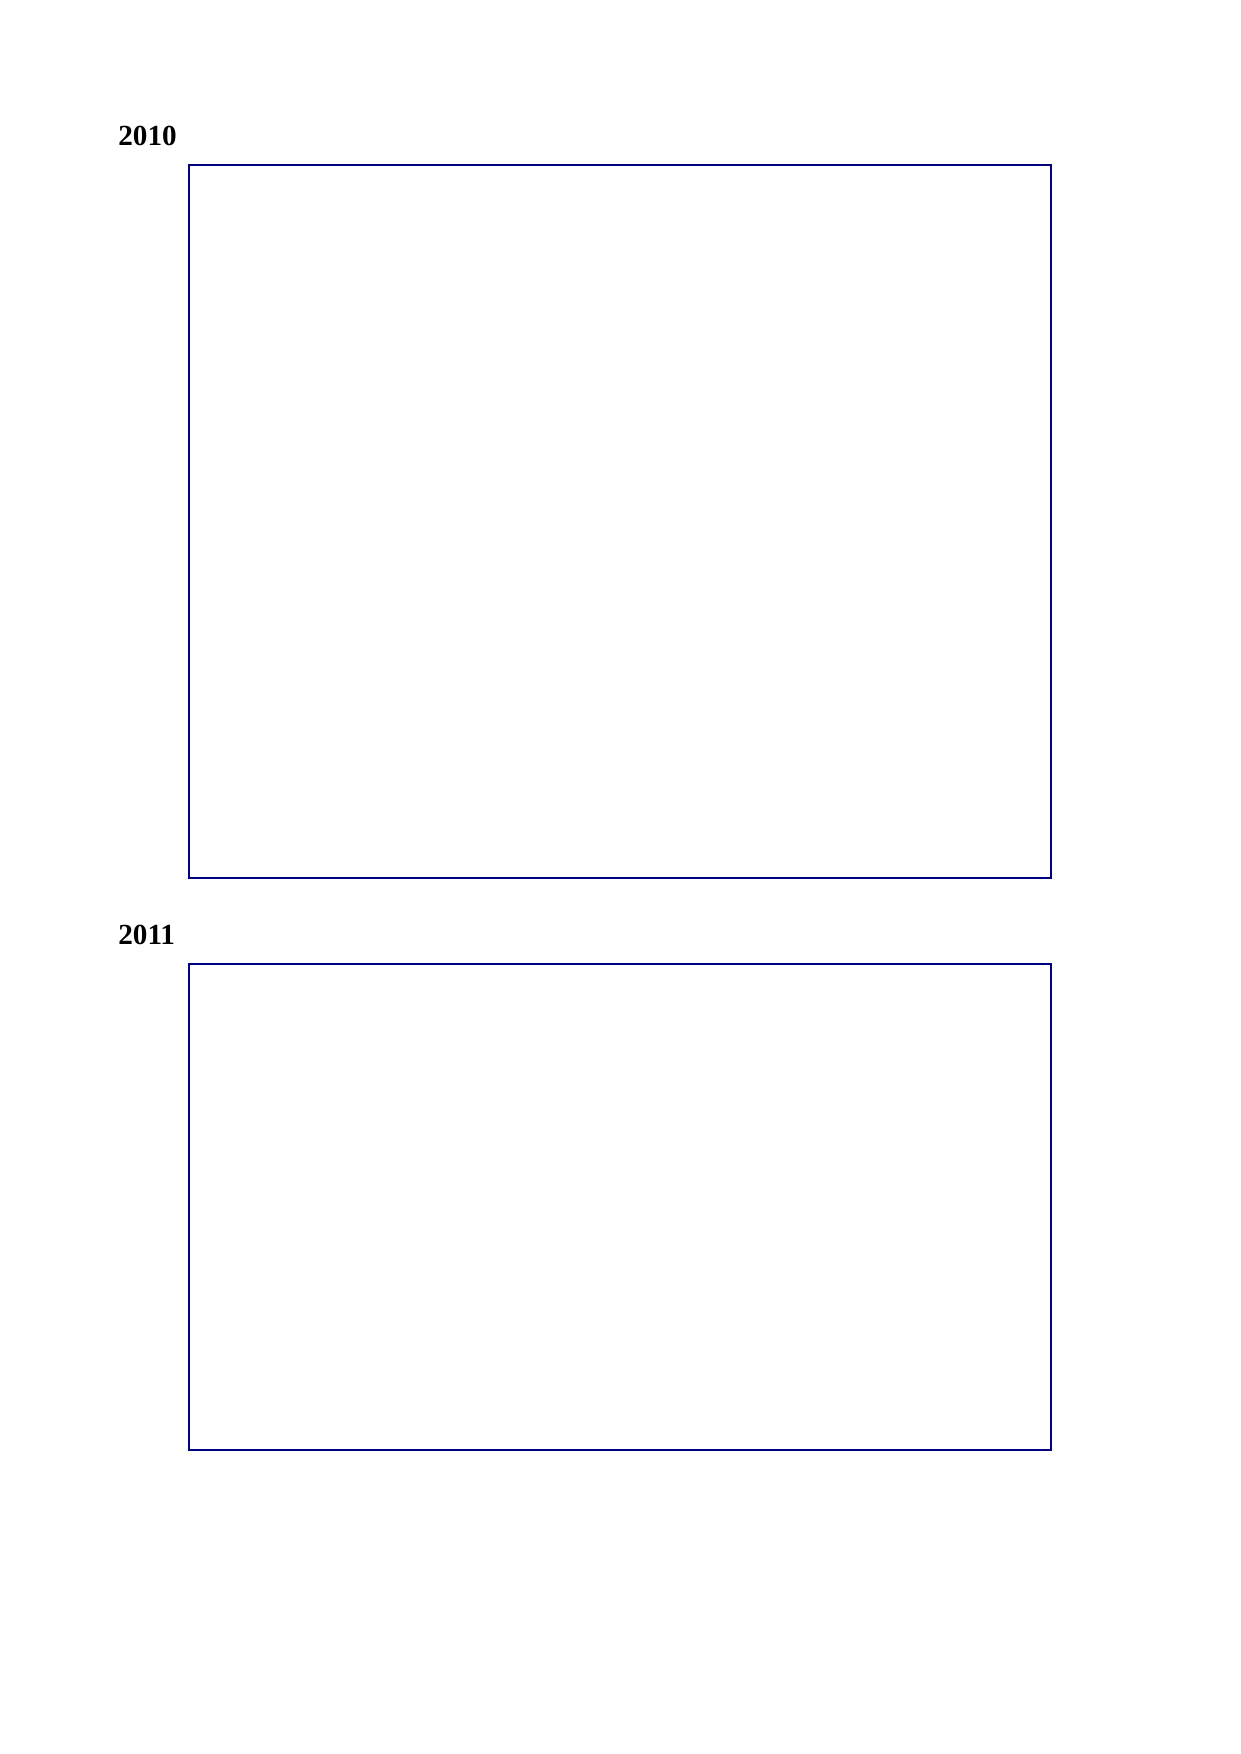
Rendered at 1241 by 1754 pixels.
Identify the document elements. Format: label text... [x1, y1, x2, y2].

subtitle 2010 [118, 118, 1122, 152]
subtitle 2011 [118, 917, 1122, 950]
